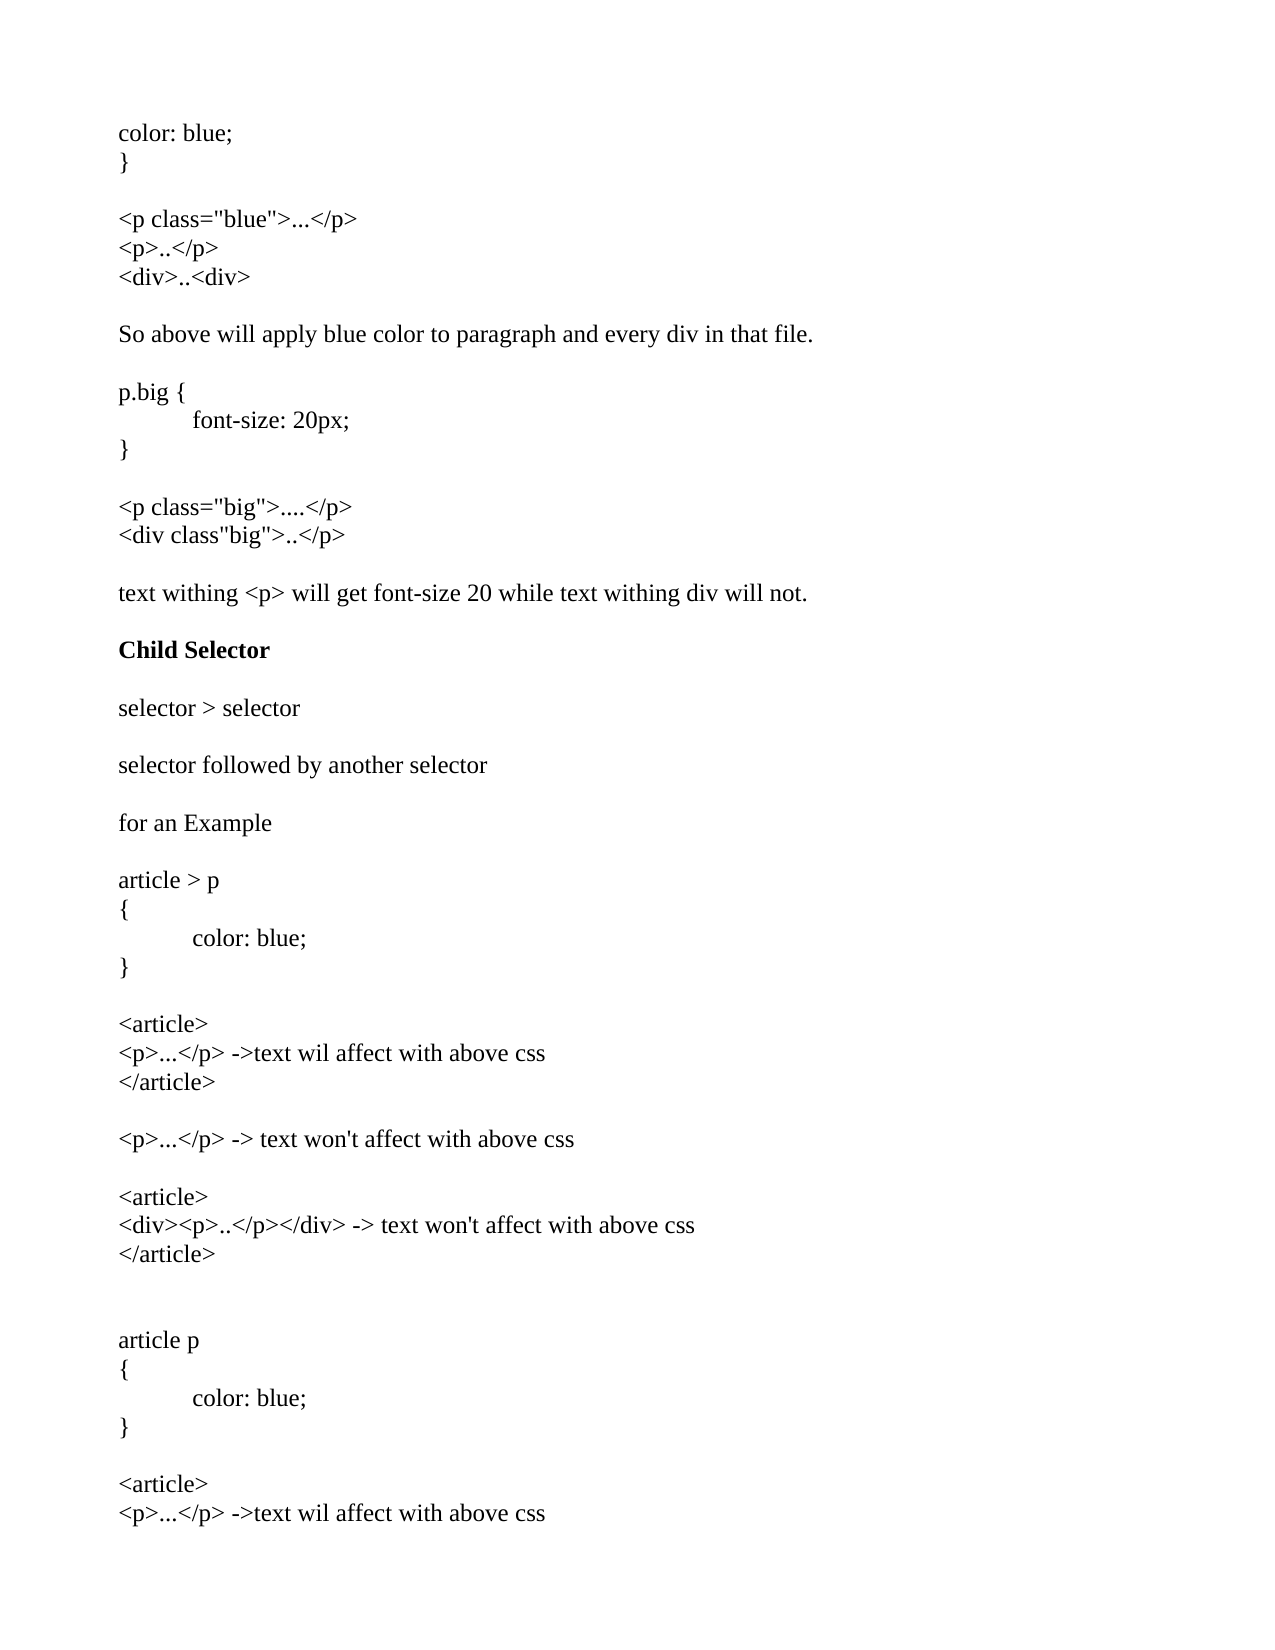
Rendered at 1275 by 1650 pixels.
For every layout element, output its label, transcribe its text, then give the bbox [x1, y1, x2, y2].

text p.big { [118, 377, 1157, 406]
text <article> [118, 1469, 1157, 1498]
text </article> [118, 1067, 1157, 1096]
text } [118, 434, 1157, 463]
text <p>...</p> -> text won't affect with above css [118, 1124, 1157, 1153]
text article p [118, 1326, 1157, 1354]
text { [118, 1354, 1157, 1383]
text color: blue; [118, 1383, 1157, 1412]
text font-size: 20px; [118, 406, 1157, 434]
text Child Selector [118, 636, 1157, 664]
text <div><p>..</p></div> -> text won't affect with above css [118, 1211, 1157, 1239]
text selector > selector [118, 693, 1157, 722]
text <article> [118, 1182, 1157, 1211]
text <article> [118, 1009, 1157, 1038]
text } [118, 147, 1157, 176]
text So above will apply blue color to paragraph and every div in that file. [118, 319, 1157, 348]
text selector followed by another selector [118, 751, 1157, 779]
text <p>..</p> [118, 233, 1157, 262]
text </article> [118, 1239, 1157, 1268]
text text withing <p> will get font-size 20 while text withing div will not. [118, 578, 1157, 607]
text <div>..<div> [118, 262, 1157, 291]
text } [118, 952, 1157, 981]
text color: blue; [118, 118, 1157, 147]
text <div class"big">..</p> [118, 521, 1157, 549]
text <p>...</p> ->text wil affect with above css [118, 1038, 1157, 1067]
text <p class="blue">...</p> [118, 204, 1157, 233]
text color: blue; [118, 923, 1157, 952]
text <p class="big">....</p> [118, 492, 1157, 521]
text article > p [118, 866, 1157, 894]
text for an Example [118, 808, 1157, 837]
text { [118, 894, 1157, 923]
text } [118, 1412, 1157, 1441]
text <p>...</p> ->text wil affect with above css [118, 1498, 1157, 1527]
